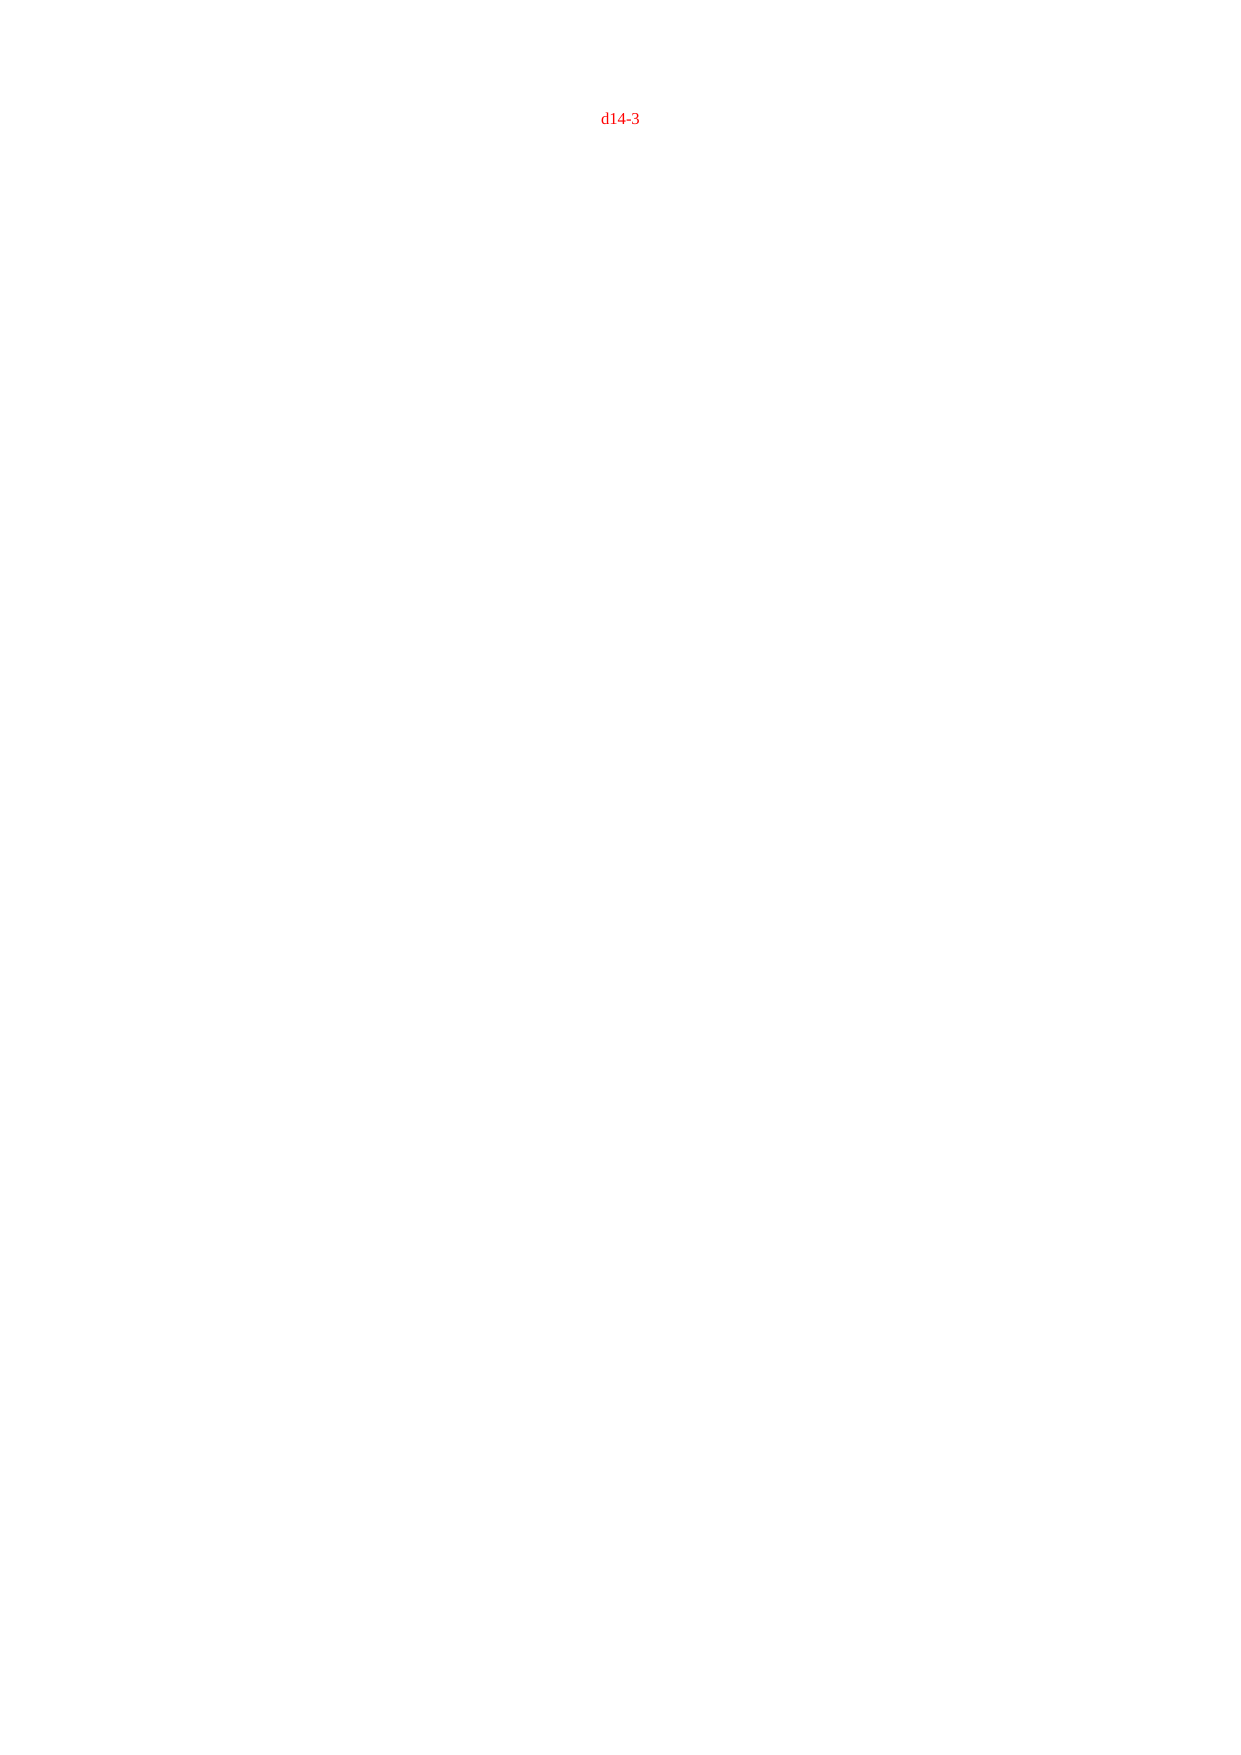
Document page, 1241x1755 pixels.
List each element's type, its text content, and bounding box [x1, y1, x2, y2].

text d14-3 [89, 94, 1152, 132]
